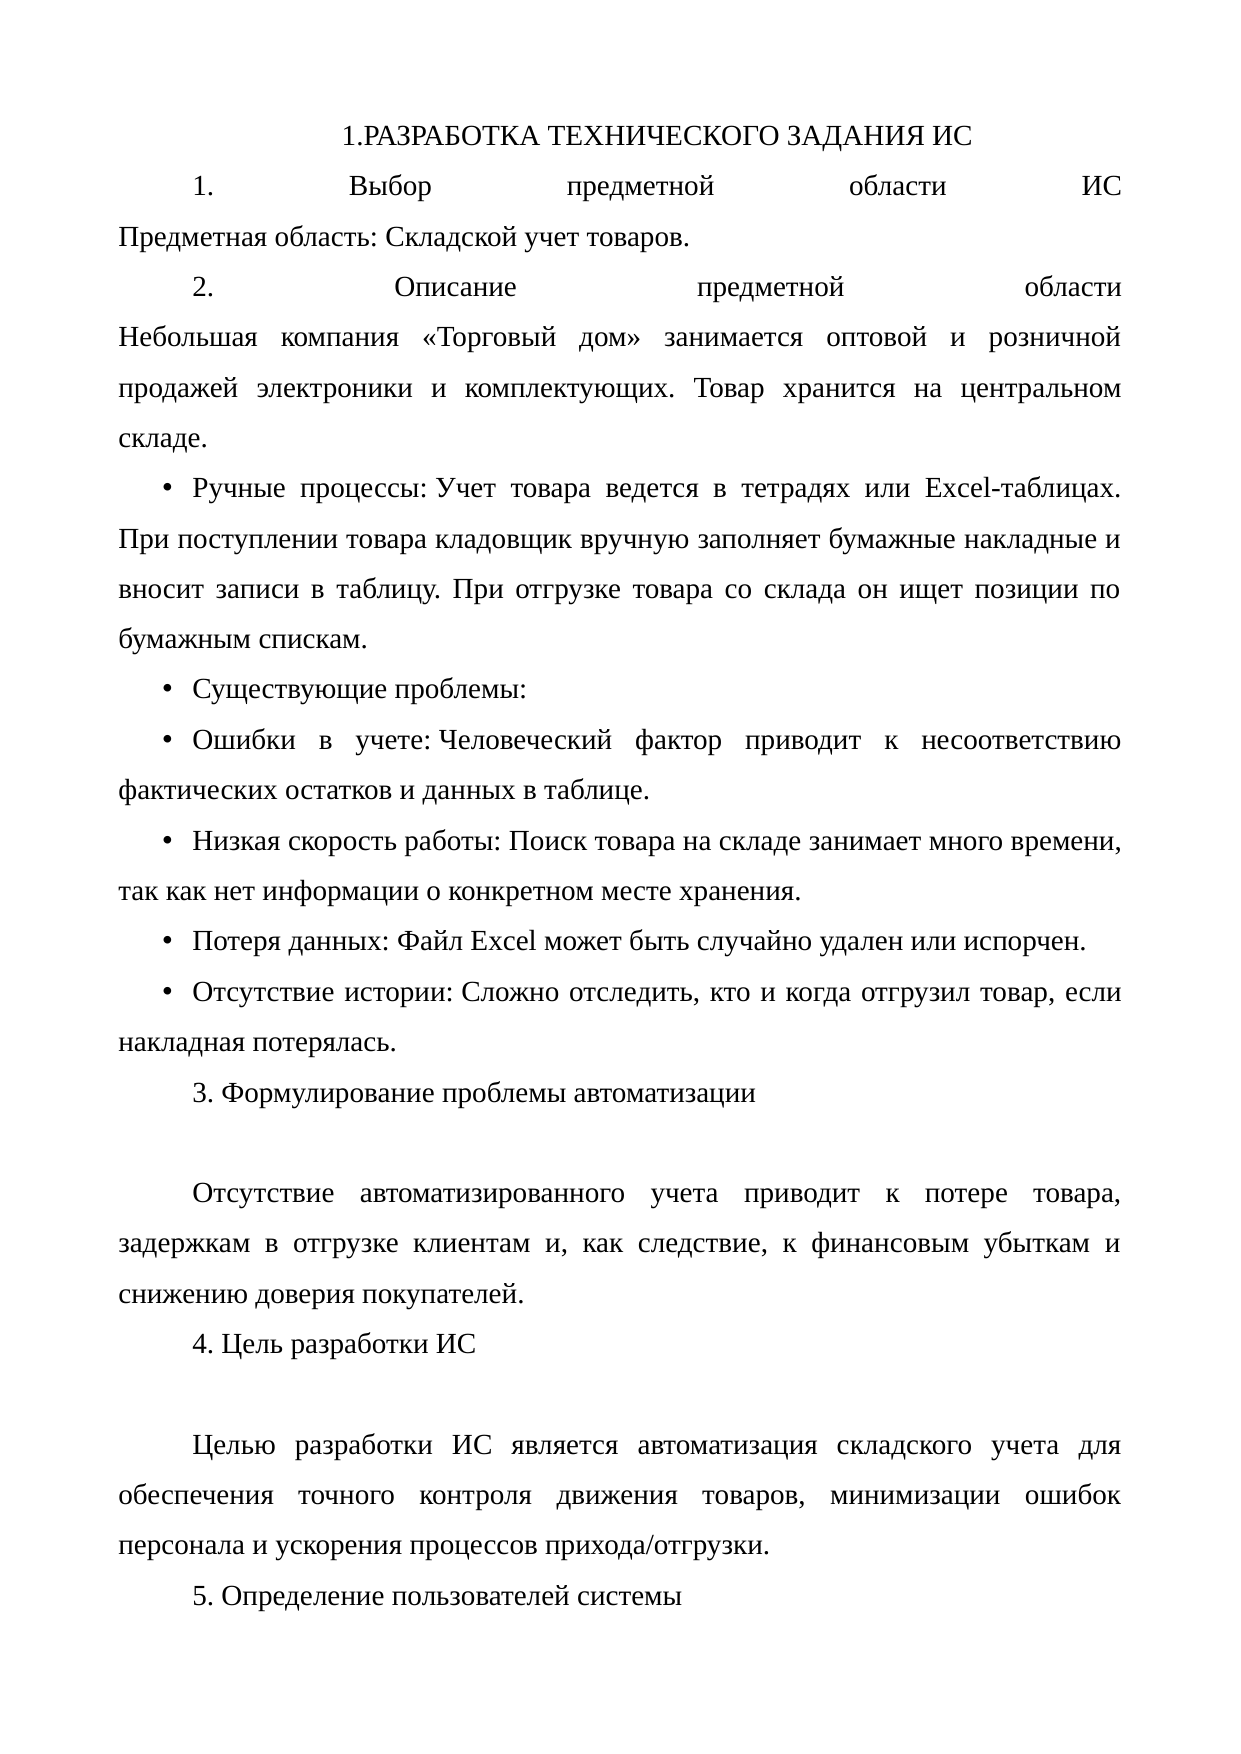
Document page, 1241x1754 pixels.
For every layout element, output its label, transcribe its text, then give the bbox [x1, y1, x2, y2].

text 1.РАЗРАБОТКА ТЕХНИЧЕСКОГО ЗАДАНИЯ ИС [118, 118, 1122, 152]
text Отсутствие автоматизированного учета приводит к потере товара, задержкам в отгрузке клиентам и, как следствие, к финансовым убыткам и снижению доверия покупателей. [118, 1125, 1122, 1309]
list Низкая скорость работы: Поиск товара на складе занимает много времени, так как нет информации о конкретном месте хранения. [118, 823, 1122, 907]
list Ручные процессы: Учет товара ведется в тетрадях или Excel-таблицах. При поступлении товара кладовщик вручную заполняет бумажные накладные и вносит записи в таблицу. При отгрузке товара со склада он ищет позиции по бумажным спискам. [118, 470, 1122, 655]
text Целью разработки ИС является автоматизация складского учета для обеспечения точного контроля движения товаров, минимизации ошибок персонала и ускорения процессов прихода/отгрузки. [118, 1377, 1122, 1561]
text 5. Определение пользователей системы [118, 1578, 1122, 1611]
list Потеря данных: Файл Excel может быть случайно удален или испорчен. [118, 923, 1122, 957]
text 4. Цель разработки ИС [118, 1326, 1122, 1360]
list Существующие проблемы: [118, 672, 1122, 705]
list Отсутствие истории: Сложно отследить, кто и когда отгрузил товар, если накладная потерялась. [118, 974, 1122, 1058]
text 3. Формулирование проблемы автоматизации [118, 1075, 1122, 1108]
text 1. Выбор предметной области ИС Предметная область: Складской учет товаров. [118, 168, 1122, 252]
list Ошибки в учете: Человеческий фактор приводит к несоответствию фактических остатков и данных в таблице. [118, 722, 1122, 806]
text 2. Описание предметной области Небольшая компания «Торговый дом» занимается оптовой и розничной продажей электроники и комплектующих. Товар хранится на центральном складе. [118, 269, 1122, 453]
